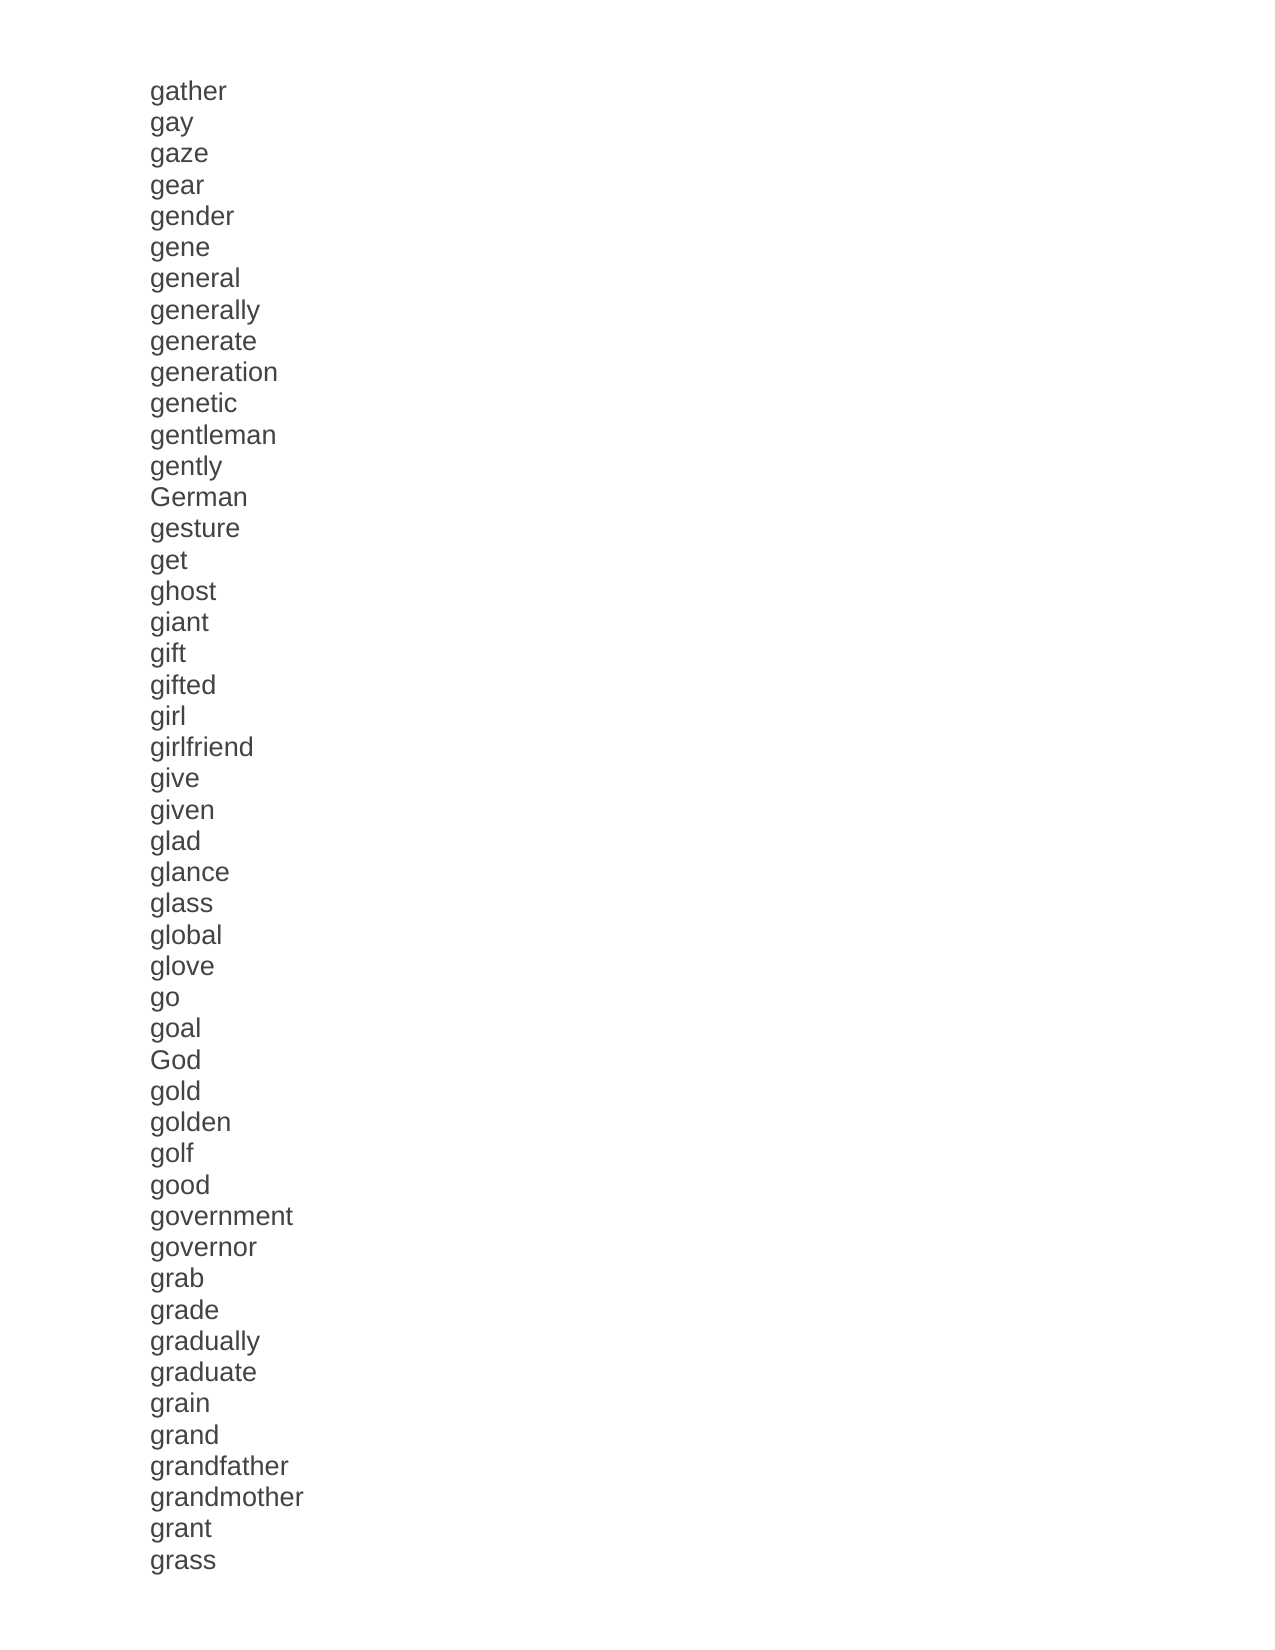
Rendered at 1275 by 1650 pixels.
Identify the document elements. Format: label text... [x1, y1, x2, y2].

text grand [150, 1419, 1125, 1450]
text gifted [150, 669, 1125, 700]
text gently [150, 450, 1125, 481]
text gesture [150, 512, 1125, 544]
text gentleman [150, 419, 1125, 450]
text gear [150, 169, 1125, 200]
text grandmother [150, 1481, 1125, 1512]
text go [150, 981, 1125, 1012]
text generation [150, 356, 1125, 387]
text gift [150, 637, 1125, 669]
text giant [150, 606, 1125, 637]
text global [150, 919, 1125, 950]
text grain [150, 1387, 1125, 1419]
text generally [150, 294, 1125, 325]
text golden [150, 1106, 1125, 1137]
text grab [150, 1262, 1125, 1294]
text gay [150, 106, 1125, 137]
text general [150, 262, 1125, 294]
text girlfriend [150, 731, 1125, 762]
text gender [150, 200, 1125, 231]
text given [150, 794, 1125, 825]
text grade [150, 1294, 1125, 1325]
text graduate [150, 1356, 1125, 1387]
text gather [150, 75, 1125, 106]
text glass [150, 887, 1125, 919]
text gene [150, 231, 1125, 262]
text glad [150, 825, 1125, 856]
text golf [150, 1137, 1125, 1169]
text give [150, 762, 1125, 794]
text glance [150, 856, 1125, 887]
text glove [150, 950, 1125, 981]
text gaze [150, 137, 1125, 169]
text good [150, 1169, 1125, 1200]
text grant [150, 1512, 1125, 1544]
text God [150, 1044, 1125, 1075]
text German [150, 481, 1125, 512]
text grass [150, 1544, 1125, 1575]
text governor [150, 1231, 1125, 1262]
text get [150, 544, 1125, 575]
text government [150, 1200, 1125, 1231]
text girl [150, 700, 1125, 731]
text genetic [150, 387, 1125, 419]
text gold [150, 1075, 1125, 1106]
text generate [150, 325, 1125, 356]
text ghost [150, 575, 1125, 606]
text gradually [150, 1325, 1125, 1356]
text goal [150, 1012, 1125, 1044]
text grandfather [150, 1450, 1125, 1481]
